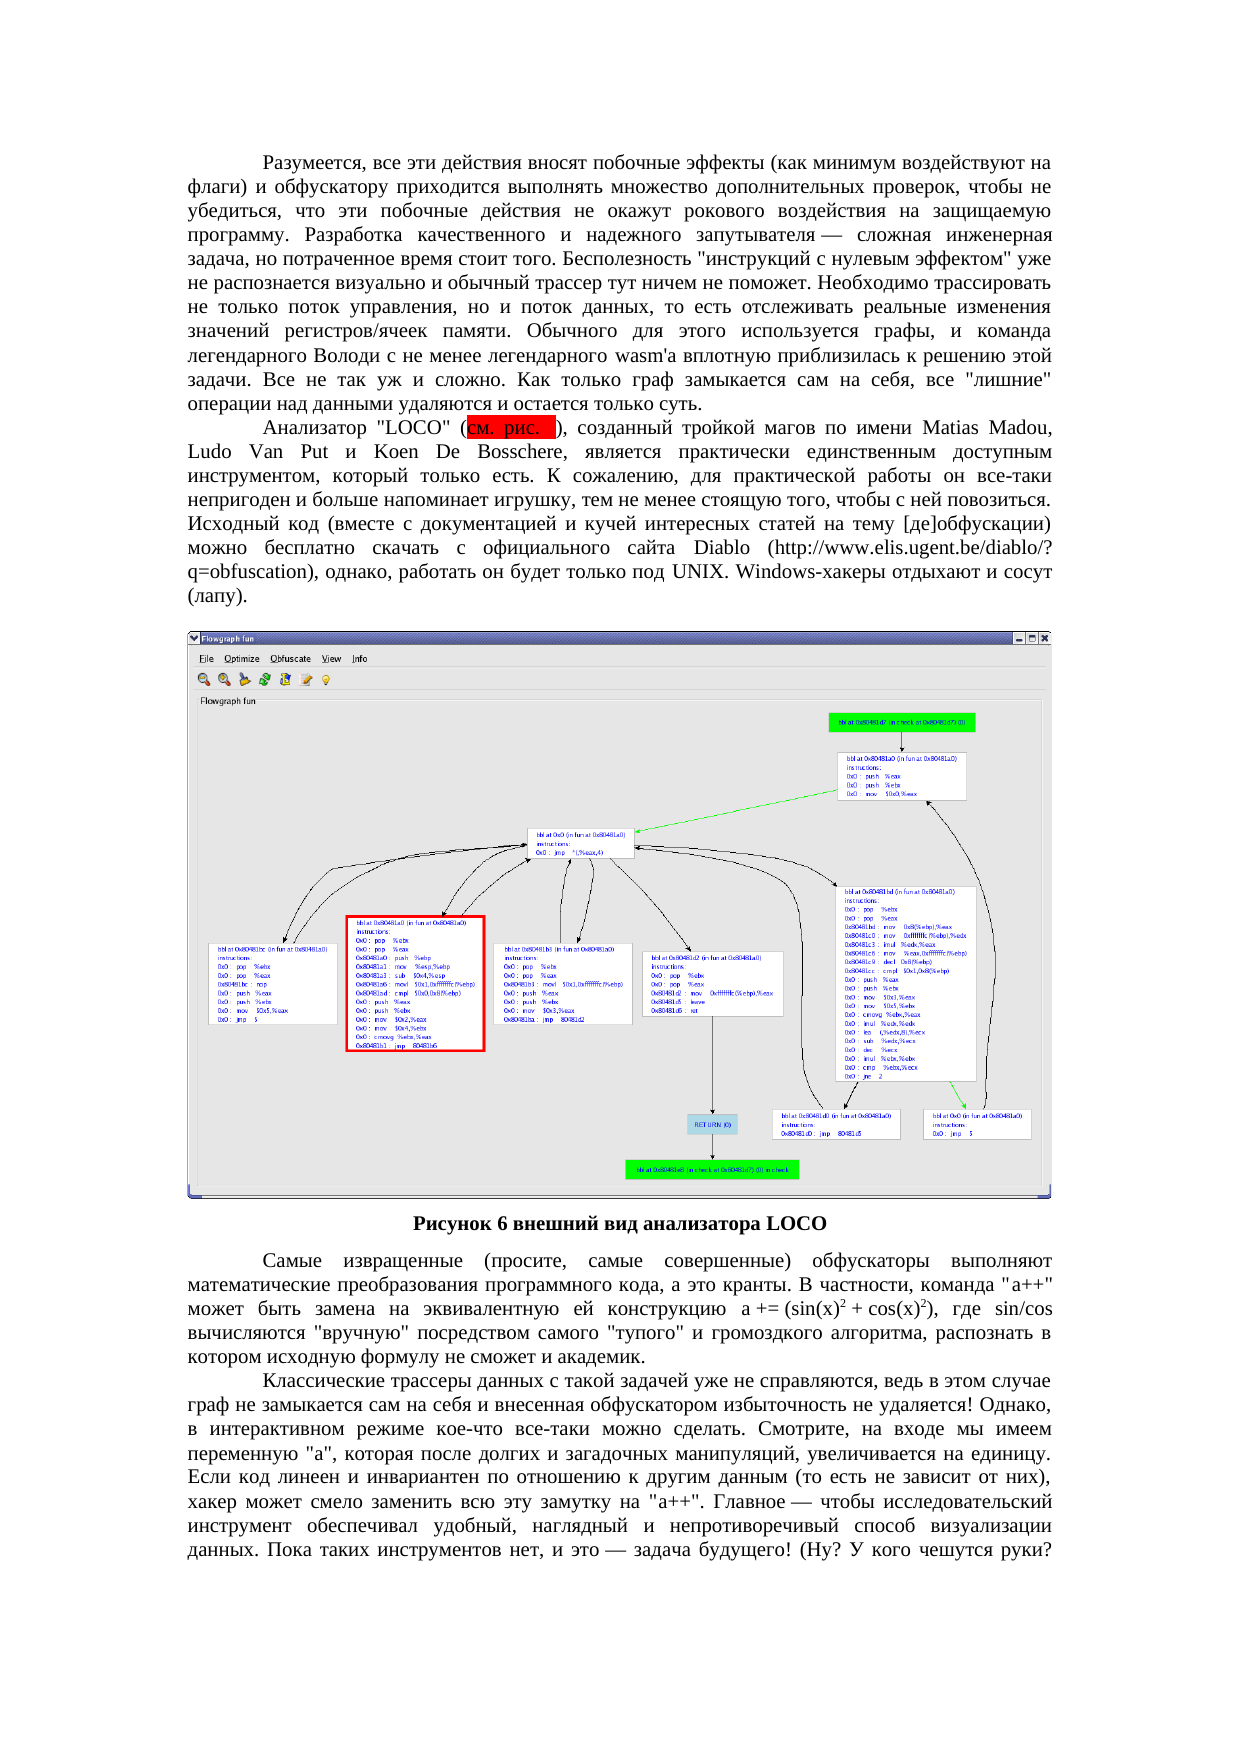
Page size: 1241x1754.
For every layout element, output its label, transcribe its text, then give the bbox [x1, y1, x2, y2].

text Классические трассеры данных с такой задачей уже не справляются, ведь в этом случае граф не замыкается сам на себя и внесенная обфускатором избыточность не удаляется! Однако, в интерактивном режиме кое-что все-таки можно сделать. Смотрите, на входе мы имеем переменную "a", которая после долгих и загадочных манипуляций, увеличивается на единицу. Если код линеен и инвариантен по отношению к другим данным (то есть не зависит от них), хакер может смело заменить всю эту замутку на "a++". Главное — чтобы исследовательский инструмент обеспечивал удобный, наглядный и непротиворечивый способ визуализации данных. Пока таких инструментов нет, и это — задача будущего! (Ну? У кого чешутся руки? [187, 1368, 1053, 1561]
text Разумеется, все эти действия вносят побочные эффекты (как минимум воздействуют на флаги) и обфускатору приходится выполнять множество дополнительных проверок, чтобы не убедиться, что эти побочные действия не окажут рокового воздействия на защищаемую программу. Разработка качественного и надежного запутывателя — сложная инженерная задача, но потраченное время стоит того. Бесполезность "инструкций с нулевым эффектом" уже не распознается визуально и обычный трассер тут ничем не поможет. Необходимо трассировать не только поток управления, но и поток данных, то есть отслеживать реальные изменения значений регистров/ячеек памяти. Обычного для этого используется графы, и команда легендарного Володи с не менее легендарного wasm'а вплотную приблизилась к решению этой задачи. Все не так уж и сложно. Как только граф замыкается сам на себя, все "лишние" операции над данными удаляются и остается только суть. [187, 150, 1053, 415]
picture [187, 631, 1052, 1199]
text Анализатор "LOCO" (см. рис. 6), созданный тройкой магов по имени Matias Madou, Ludo Van Put и Koen De Bosschere, является практически единственным доступным инструментом, который только есть. К сожалению, для практической работы он все-таки непригоден и больше напоминает игрушку, тем не менее стоящую того, чтобы с ней повозиться. Исходный код (вместе с документацией и кучей интересных статей на тему [де]обфускации) можно бесплатно скачать с официального сайта Diablo (http://www.elis.ugent.be/diablo/?q=obfuscation), однако, работать он будет только под UNIX. Windows-хакеры отдыхают и сосут (лапу). [187, 415, 1053, 607]
text Самые извращенные (просите, самые совершенные) обфускаторы выполняют математические преобразования программного кода, а это кранты. В частности, команда "a++" может быть замена на эквивалентную ей конструкцию a += (sin(x)2 + cos(x)2), где sin/cos вычисляются "вручную" посредством самого "тупого" и громоздкого алгоритма, распознать в котором исходную формулу не сможет и академик. [187, 1248, 1053, 1368]
text Рисунок 6 внешний вид анализатора LOCO [187, 1211, 1053, 1235]
